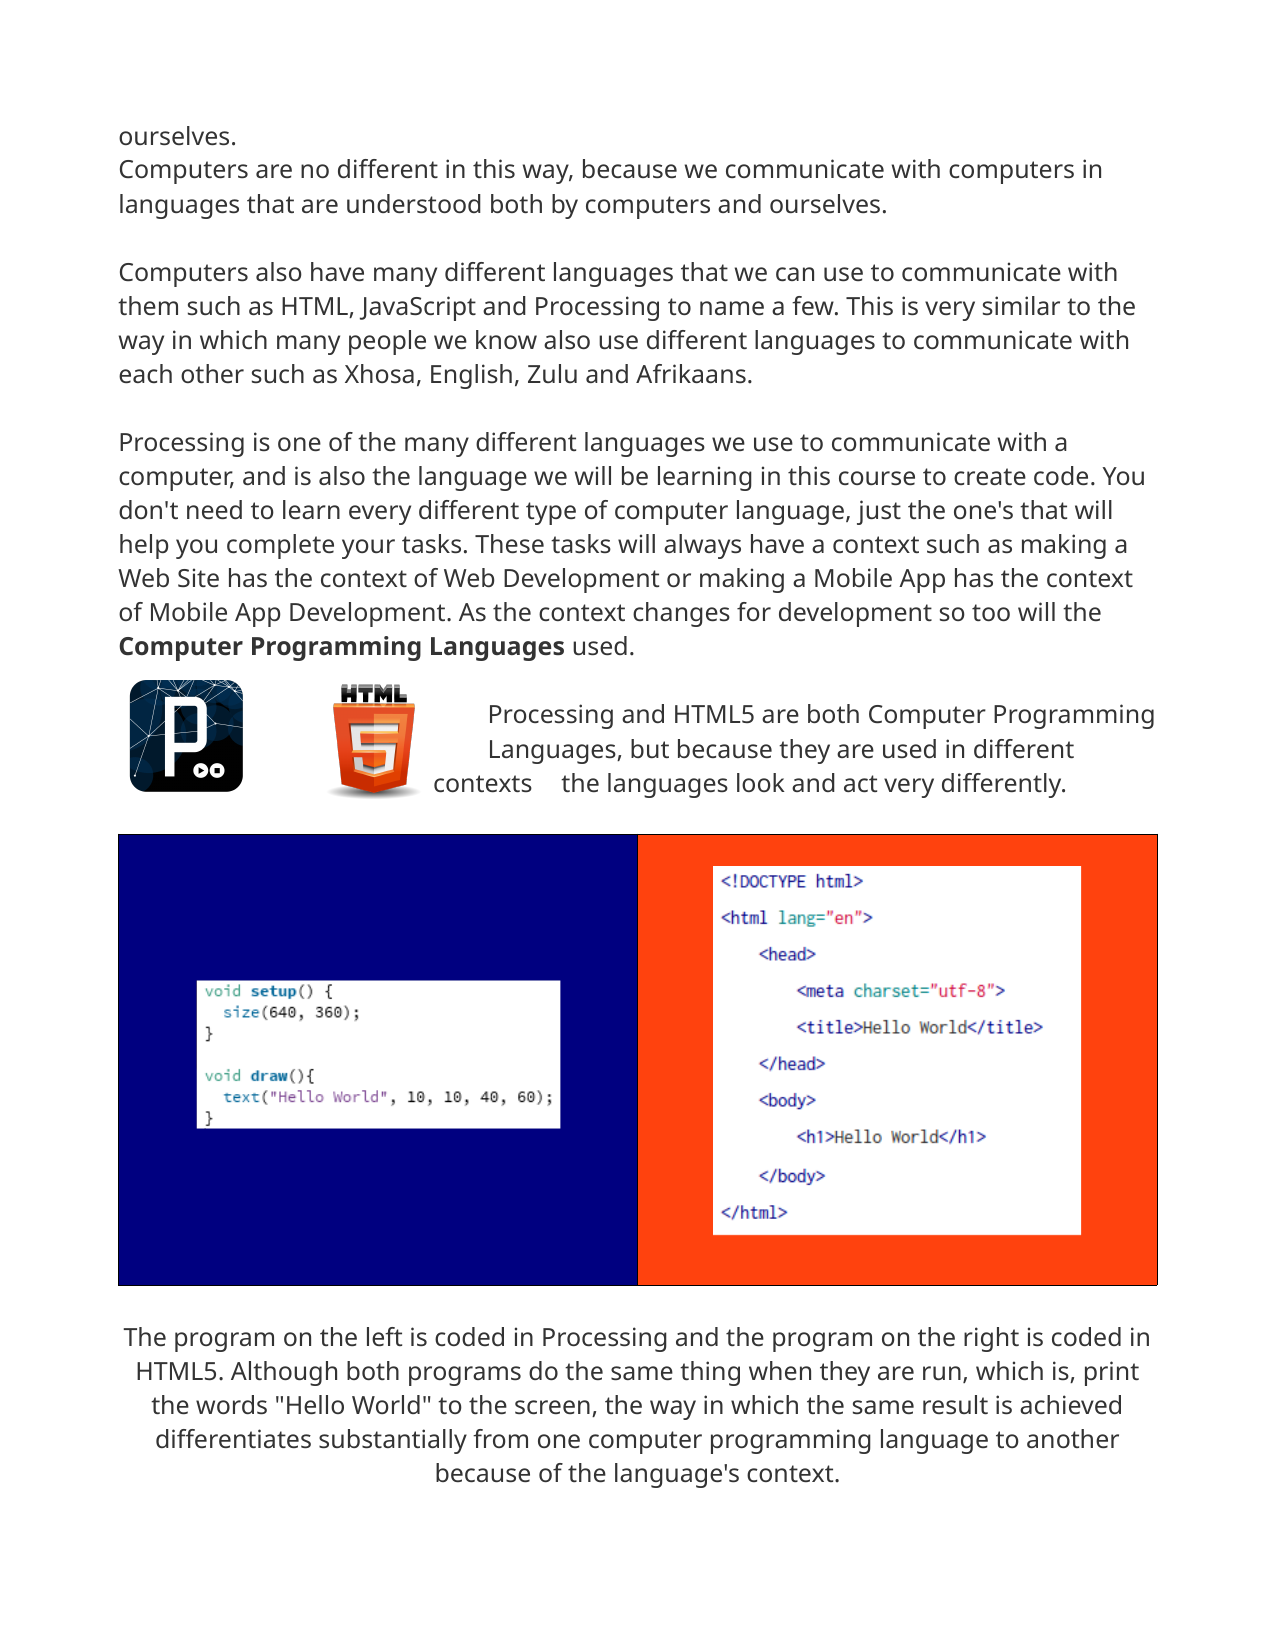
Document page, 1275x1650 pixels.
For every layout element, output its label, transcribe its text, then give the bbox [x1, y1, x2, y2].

text ourselves. [118, 118, 1157, 152]
picture [185, 966, 571, 1138]
table_header [119, 835, 637, 1285]
picture [713, 866, 1082, 1246]
text The program on the left is coded in Processing and the program on the right is coded in HTML5. Although both programs do the same thing when they are run, which is, print the words "Hello World" to the screen, the way in which the same result is achieved differentiates substantially from one computer programming language to another because of the language's context. [118, 1319, 1157, 1489]
text Processing and HTML5 are both Computer Programming Languages, but because they are used in different contexts the languages look and act very differently. [433, 697, 1157, 799]
picture [314, 681, 433, 800]
text Computers are no different in this way, because we communicate with computers in languages that are understood both by computers and ourselves. [118, 152, 1157, 220]
picture [128, 678, 245, 794]
text [118, 697, 314, 799]
table_header [638, 835, 1157, 1285]
text Computers also have many different languages that we can use to communicate with them such as HTML, JavaScript and Processing to name a few. This is very similar to the way in which many people we know also use different languages to communicate with each other such as Xhosa, English, Zulu and Afrikaans. [118, 254, 1157, 391]
text Processing is one of the many different languages we use to communicate with a computer, and is also the language we will be learning in this course to create code. You don't need to learn every different type of computer language, just the one's that will help you complete your tasks. These tasks will always have a context such as making a Web Site has the context of Web Development or making a Mobile App has the context of Mobile App Development. As the context changes for development so too will the Computer Programming Languages used. [118, 425, 1157, 663]
